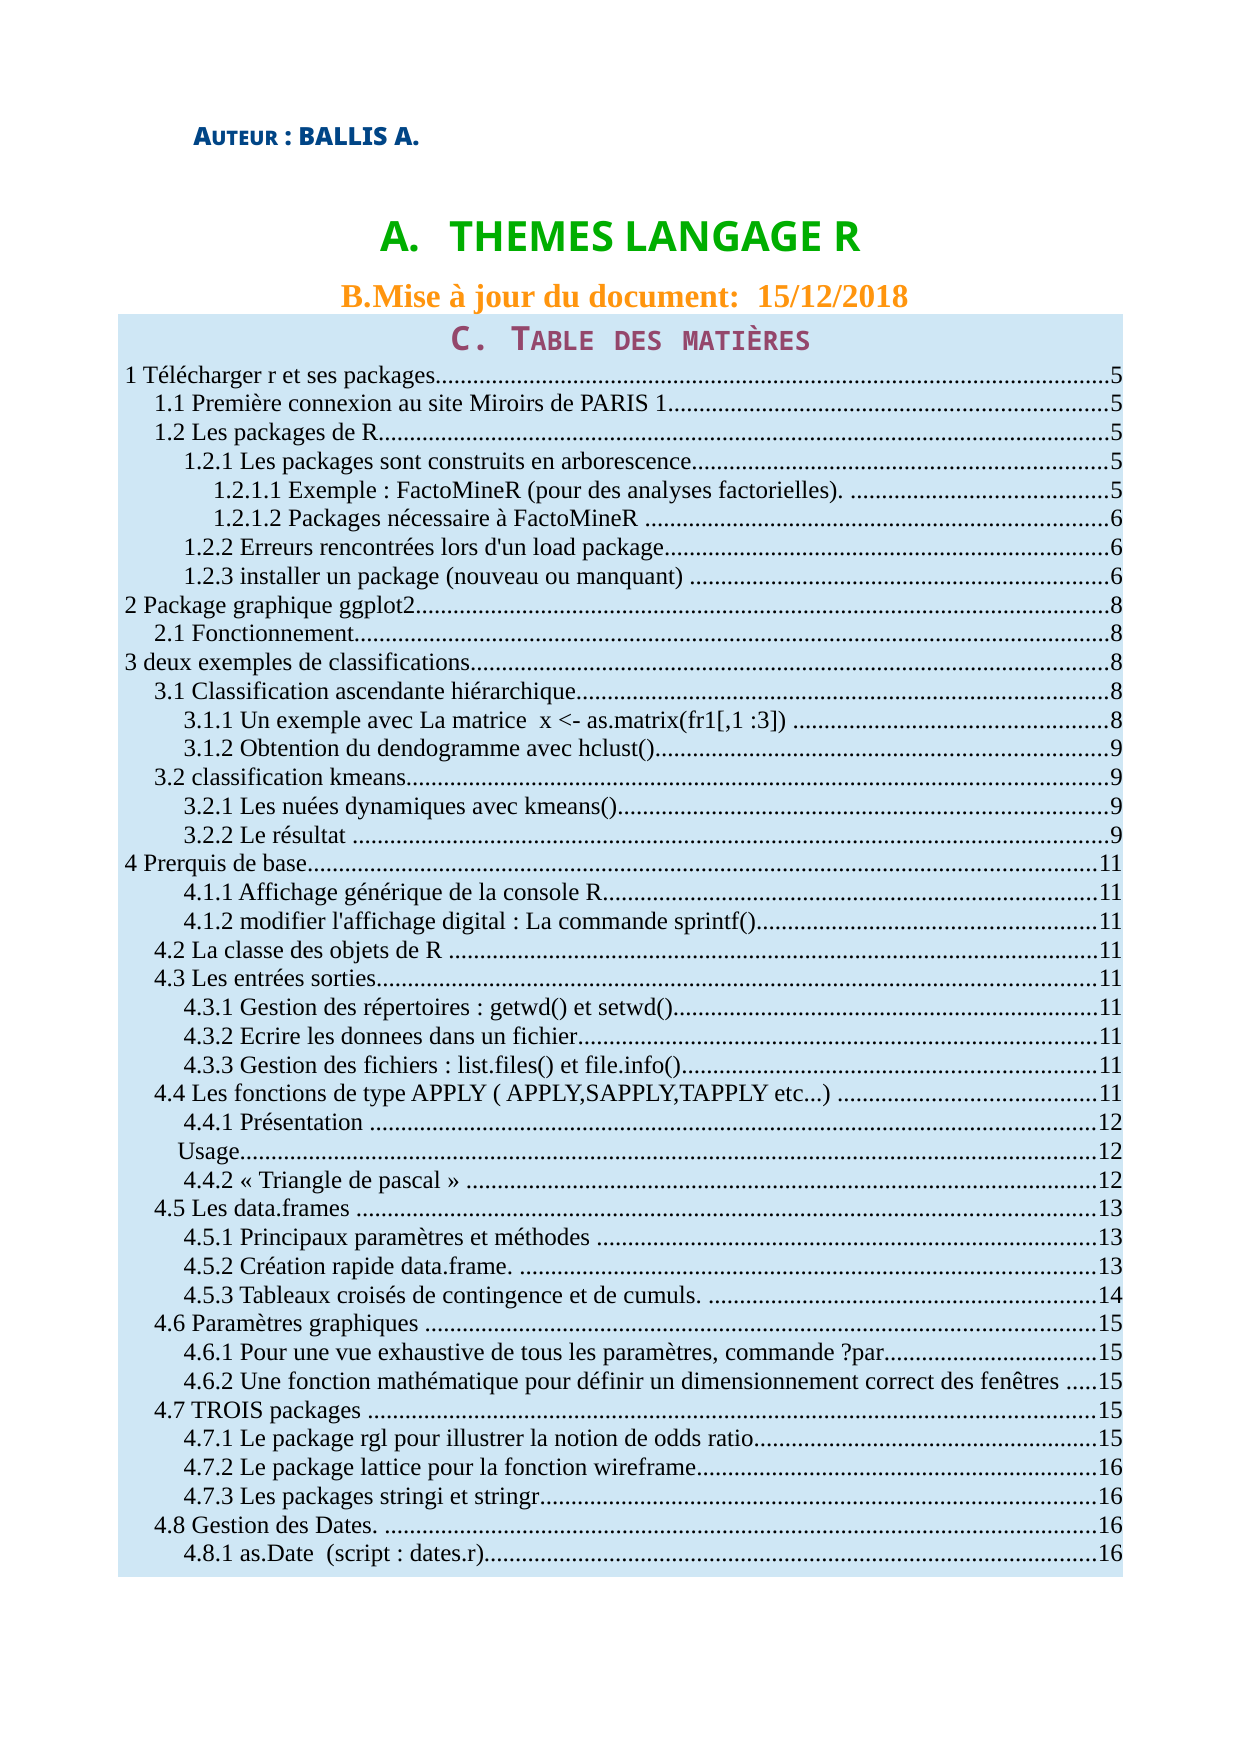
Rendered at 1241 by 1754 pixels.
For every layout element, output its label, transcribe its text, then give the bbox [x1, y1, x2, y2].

text 4.1.1 Affichage générique de la console R 11 [177, 877, 1123, 906]
text 3.2 classification kmeans 9 [148, 762, 1123, 791]
text 4.8.1 as.Date (script : dates.r) 16 [177, 1538, 1123, 1567]
text 1.1 Première connexion au site Miroirs de PARIS 1 5 [148, 388, 1123, 417]
text 4.6 Paramètres graphiques 15 [148, 1308, 1123, 1337]
list Mise à jour du document: 15/12/2018 [118, 276, 1123, 314]
text 3.2.2 Le résultat 9 [177, 820, 1123, 848]
text 1.2.1.1 Exemple : FactoMineR (pour des analyses factorielles). 5 [207, 475, 1123, 503]
text 1.2.2 Erreurs rencontrées lors d'un load package 6 [177, 532, 1123, 561]
text 4.7.1 Le package rgl pour illustrer la notion de odds ratio. 15 [177, 1423, 1123, 1452]
text 4.3.1 Gestion des répertoires : getwd() et setwd() 11 [177, 992, 1123, 1021]
text 2.1 Fonctionnement 8 [148, 618, 1123, 647]
text 4.3 Les entrées sorties 11 [148, 963, 1123, 992]
text 4.7.3 Les packages stringi et stringr 16 [177, 1481, 1123, 1510]
text 1.2.1.2 Packages nécessaire à FactoMineR 6 [207, 503, 1123, 532]
text 4.5.3 Tableaux croisés de contingence et de cumuls. 14 [177, 1280, 1123, 1308]
text 4.3.2 Ecrire les donnees dans un fichier 11 [177, 1021, 1123, 1050]
text 3.1 Classification ascendante hiérarchique 8 [148, 676, 1123, 705]
text 4.3.3 Gestion des fichiers : list.files() et file.info() 11 [177, 1050, 1123, 1078]
text 1.2 Les packages de R 5 [148, 417, 1123, 446]
text 4.7 TROIS packages 15 [148, 1395, 1123, 1423]
text 4.5.1 Principaux paramètres et méthodes 13 [177, 1222, 1123, 1251]
text 4.6.1 Pour une vue exhaustive de tous les paramètres, commande ?par 15 [177, 1337, 1123, 1366]
text 3 deux exemples de classifications 8 [118, 647, 1123, 676]
text 1.2.3 installer un package (nouveau ou manquant) 6 [177, 561, 1123, 590]
text 4.5.2 Création rapide data.frame. 13 [177, 1251, 1123, 1280]
text 1 Télécharger r et ses packages 5 [118, 360, 1123, 388]
text 3.1.2 Obtention du dendogramme avec hclust() 9 [177, 733, 1123, 762]
text 4.1.2 modifier l'affichage digital : La commande sprintf() 11 [177, 906, 1123, 935]
text 4.4 Les fonctions de type APPLY ( APPLY,SAPPLY,TAPPLY etc...) 11 [148, 1078, 1123, 1107]
subtitle THEMES LANGAGE R [118, 207, 1123, 263]
text 4.8 Gestion des Dates. 16 [148, 1510, 1123, 1538]
text 4.2 La classe des objets de R 11 [148, 935, 1123, 963]
text 3.1.1 Un exemple avec La matrice x <- as.matrix(fr1[,1 :3]) 8 [177, 705, 1123, 733]
text 4.7.2 Le package lattice pour la fonction wireframe 16 [177, 1452, 1123, 1481]
text 4.5 Les data.frames 13 [148, 1193, 1123, 1222]
text 4 Prerquis de base. 11 [118, 848, 1123, 877]
text 4.4.2 « Triangle de pascal » 12 [177, 1165, 1123, 1193]
text 2 Package graphique ggplot2 8 [118, 590, 1123, 618]
text Usage 12 [177, 1136, 1123, 1165]
text 4.4.1 Présentation 12 [177, 1107, 1123, 1136]
text 1.2.1 Les packages sont construits en arborescence. 5 [177, 446, 1123, 475]
subtitle Table des matières [118, 314, 1123, 360]
text 3.2.1 Les nuées dynamiques avec kmeans() 9 [177, 791, 1123, 820]
text 4.6.2 Une fonction mathématique pour définir un dimensionnement correct des fenêtres 15 [177, 1366, 1123, 1395]
